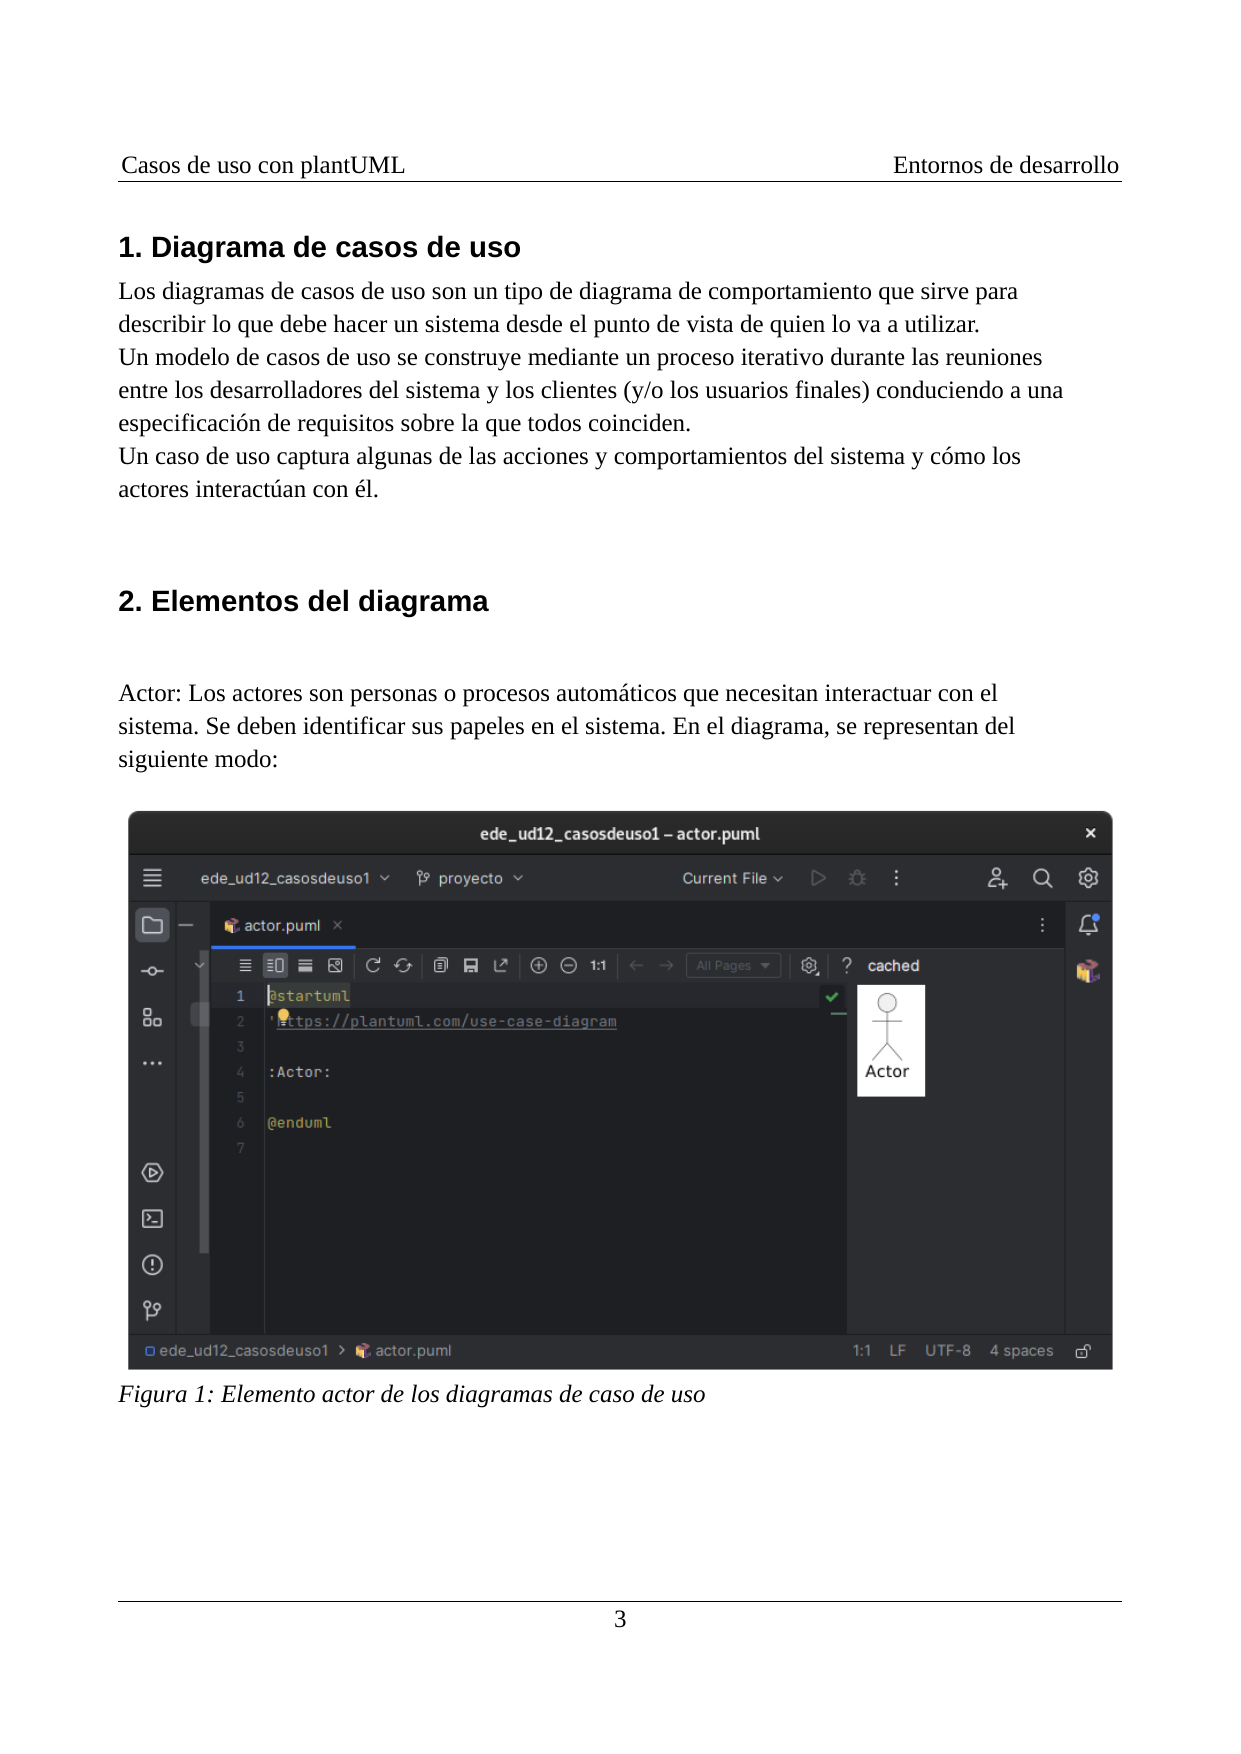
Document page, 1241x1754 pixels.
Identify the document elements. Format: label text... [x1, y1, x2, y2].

subtitle 1. Diagrama de casos de uso [118, 230, 1122, 264]
text Los diagramas de casos de uso son un tipo de diagrama de comportamiento que sirve para describir lo que debe hacer un sistema desde el punto de vista de quien lo va a utilizar. Un modelo de casos de uso se construye mediante un proceso iterativo durante las reuniones entre los desarrolladores del sistema y los clientes (y/o los usuarios finales) conduciendo a una especificación de requisitos sobre la que todos coinciden. Un caso de uso captura algunas de las acciones y comportamientos del sistema y cómo los actores interactúan con él. [118, 276, 1122, 503]
text Figura 1: Elemento actor de los diagramas de caso de uso [118, 1380, 1122, 1408]
text Actor: Los actores son personas o procesos automáticos que necesitan interactuar con el sistema. Se deben identificar sus papeles en el sistema. En el diagrama, se representan del siguiente modo: [118, 678, 1122, 773]
subtitle 2. Elementos del diagrama [118, 584, 1122, 618]
picture [118, 804, 1123, 1380]
